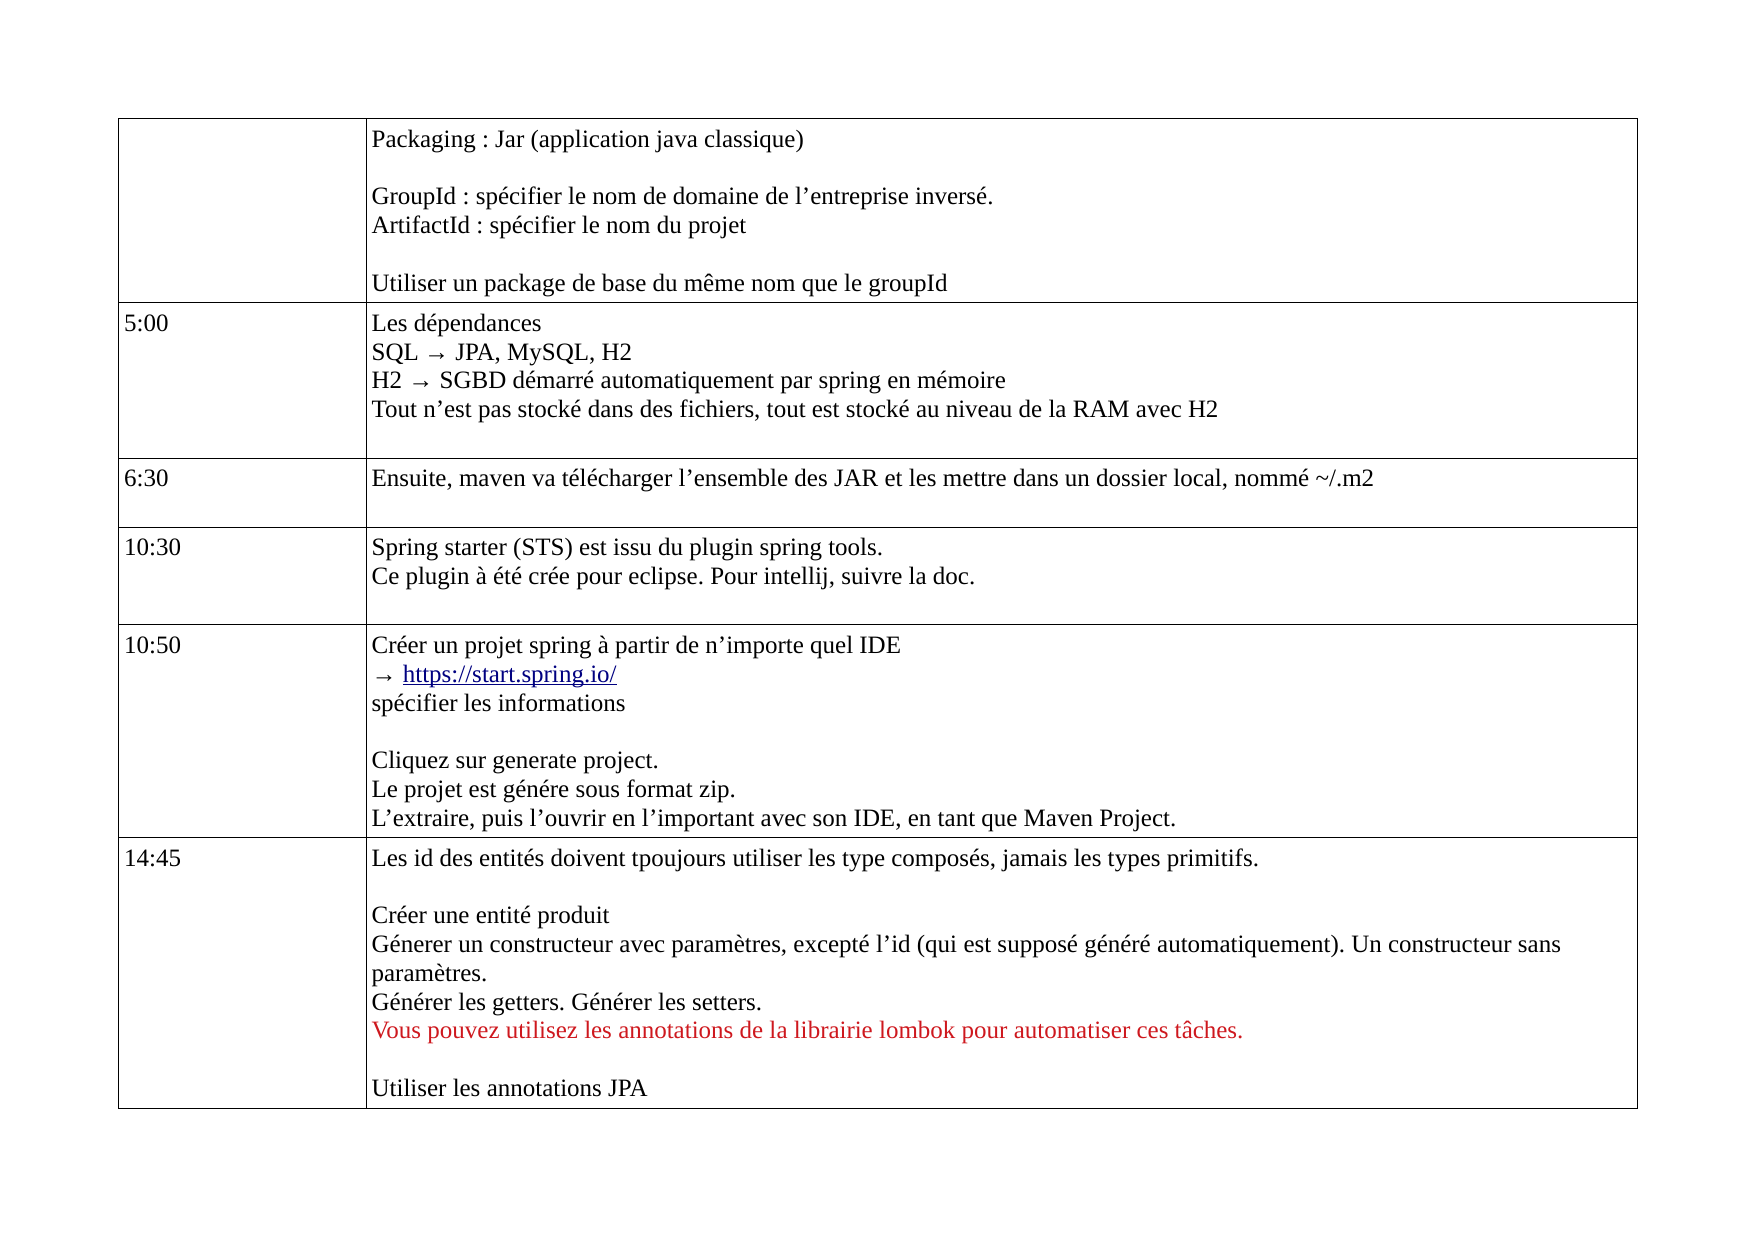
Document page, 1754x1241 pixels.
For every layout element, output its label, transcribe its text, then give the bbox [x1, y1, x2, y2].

table_cell 14:45 [119, 838, 366, 1107]
table_cell Les dépendances SQL → JPA, MySQL, H2 H2 → SGBD démarré automatiquement par spring en mémoire Tout n’est pas stocké dans des fichiers, tout est stocké au niveau de la RAM avec H2 [367, 303, 1637, 457]
table_cell Packaging : Jar (application java classique) GroupId : spécifier le nom de domaine de l’entreprise inversé. ArtifactId : spécifier le nom du projet Utiliser un package de base du même nom que le groupId [367, 119, 1637, 302]
table_cell 10:50 [119, 625, 366, 837]
table_cell Ensuite, maven va télécharger l’ensemble des JAR et les mettre dans un dossier local, nommé ~/.m2 [367, 459, 1637, 527]
table_cell 5:00 [119, 303, 366, 457]
table_cell 6:30 [119, 459, 366, 527]
table_cell Spring starter (STS) est issu du plugin spring tools. Ce plugin à été crée pour eclipse. Pour intellij, suivre la doc. [367, 528, 1637, 624]
table_cell Créer un projet spring à partir de n’importe quel IDE → https://start.spring.io/ spécifier les informations Cliquez sur generate project. Le projet est génére sous format zip. L’extraire, puis l’ouvrir en l’important avec son IDE, en tant que Maven Project. [367, 625, 1637, 837]
table_cell 10:30 [119, 528, 366, 624]
table_cell Les id des entités doivent tpoujours utiliser les type composés, jamais les types primitifs. Créer une entité produit Génerer un constructeur avec paramètres, excepté l’id (qui est supposé généré automatiquement). Un constructeur sans paramètres. Générer les getters. Générer les setters. Vous pouvez utilisez les annotations de la librairie lombok pour automatiser ces tâches. Utiliser les annotations JPA [367, 838, 1637, 1107]
table_cell [119, 119, 366, 302]
